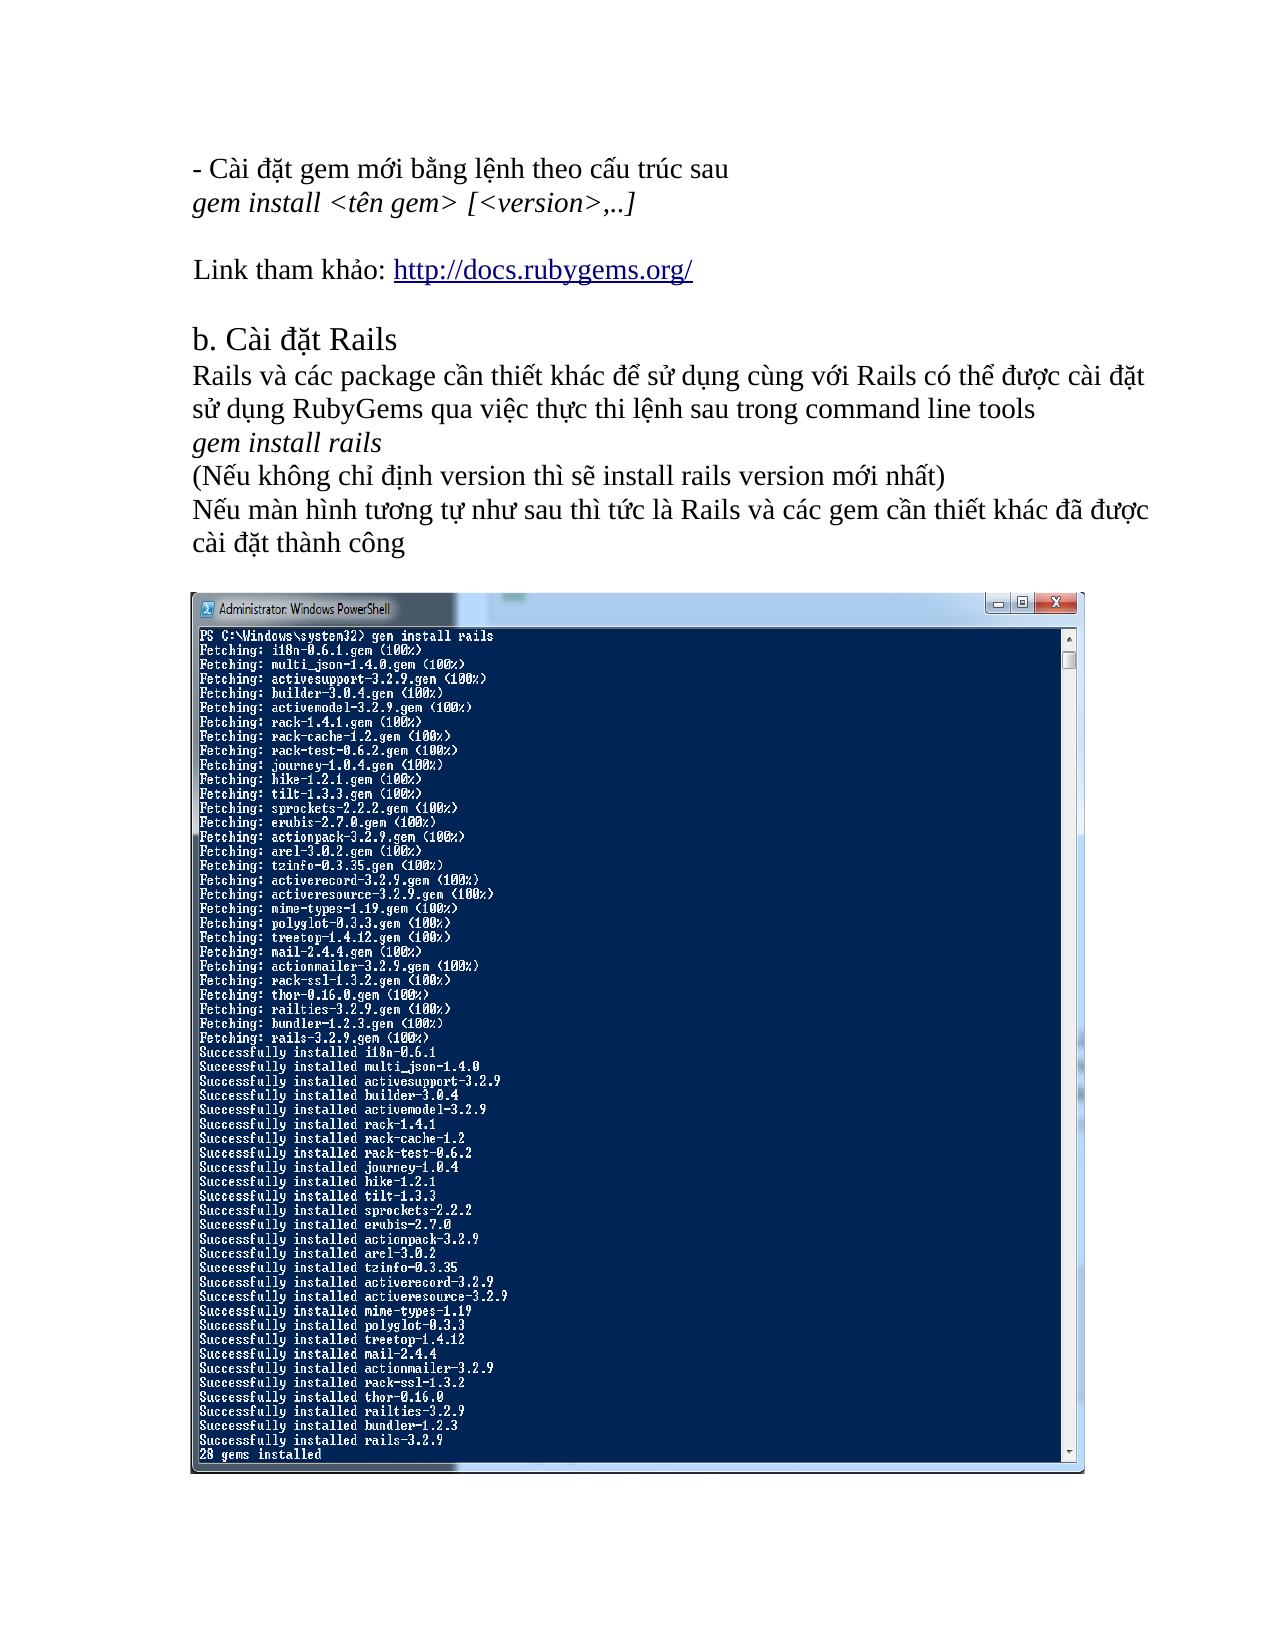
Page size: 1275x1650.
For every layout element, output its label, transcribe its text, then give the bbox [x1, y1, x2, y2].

text gem install <tên gem> [<version>,..] [118, 185, 1157, 219]
text (Nếu không chỉ định version thì sẽ install rails version mới nhất) [118, 458, 1157, 492]
text b. Cài đặt Rails [118, 319, 1157, 358]
picture [190, 592, 1085, 1474]
text gem install rails [118, 425, 1157, 458]
list Link tham khảo: http://docs.rubygems.org/ [156, 252, 1157, 286]
text Rails và các package cần thiết khác để sử dụng cùng với Rails có thể được cài đặt sử dụng RubyGems qua việc thực thi lệnh sau trong command line tools [118, 358, 1157, 425]
text Nếu màn hình tương tự như sau thì tức là Rails và các gem cần thiết khác đã được cài đặt thành công [118, 492, 1157, 559]
text - Cài đặt gem mới bằng lệnh theo cấu trúc sau [118, 152, 1157, 185]
